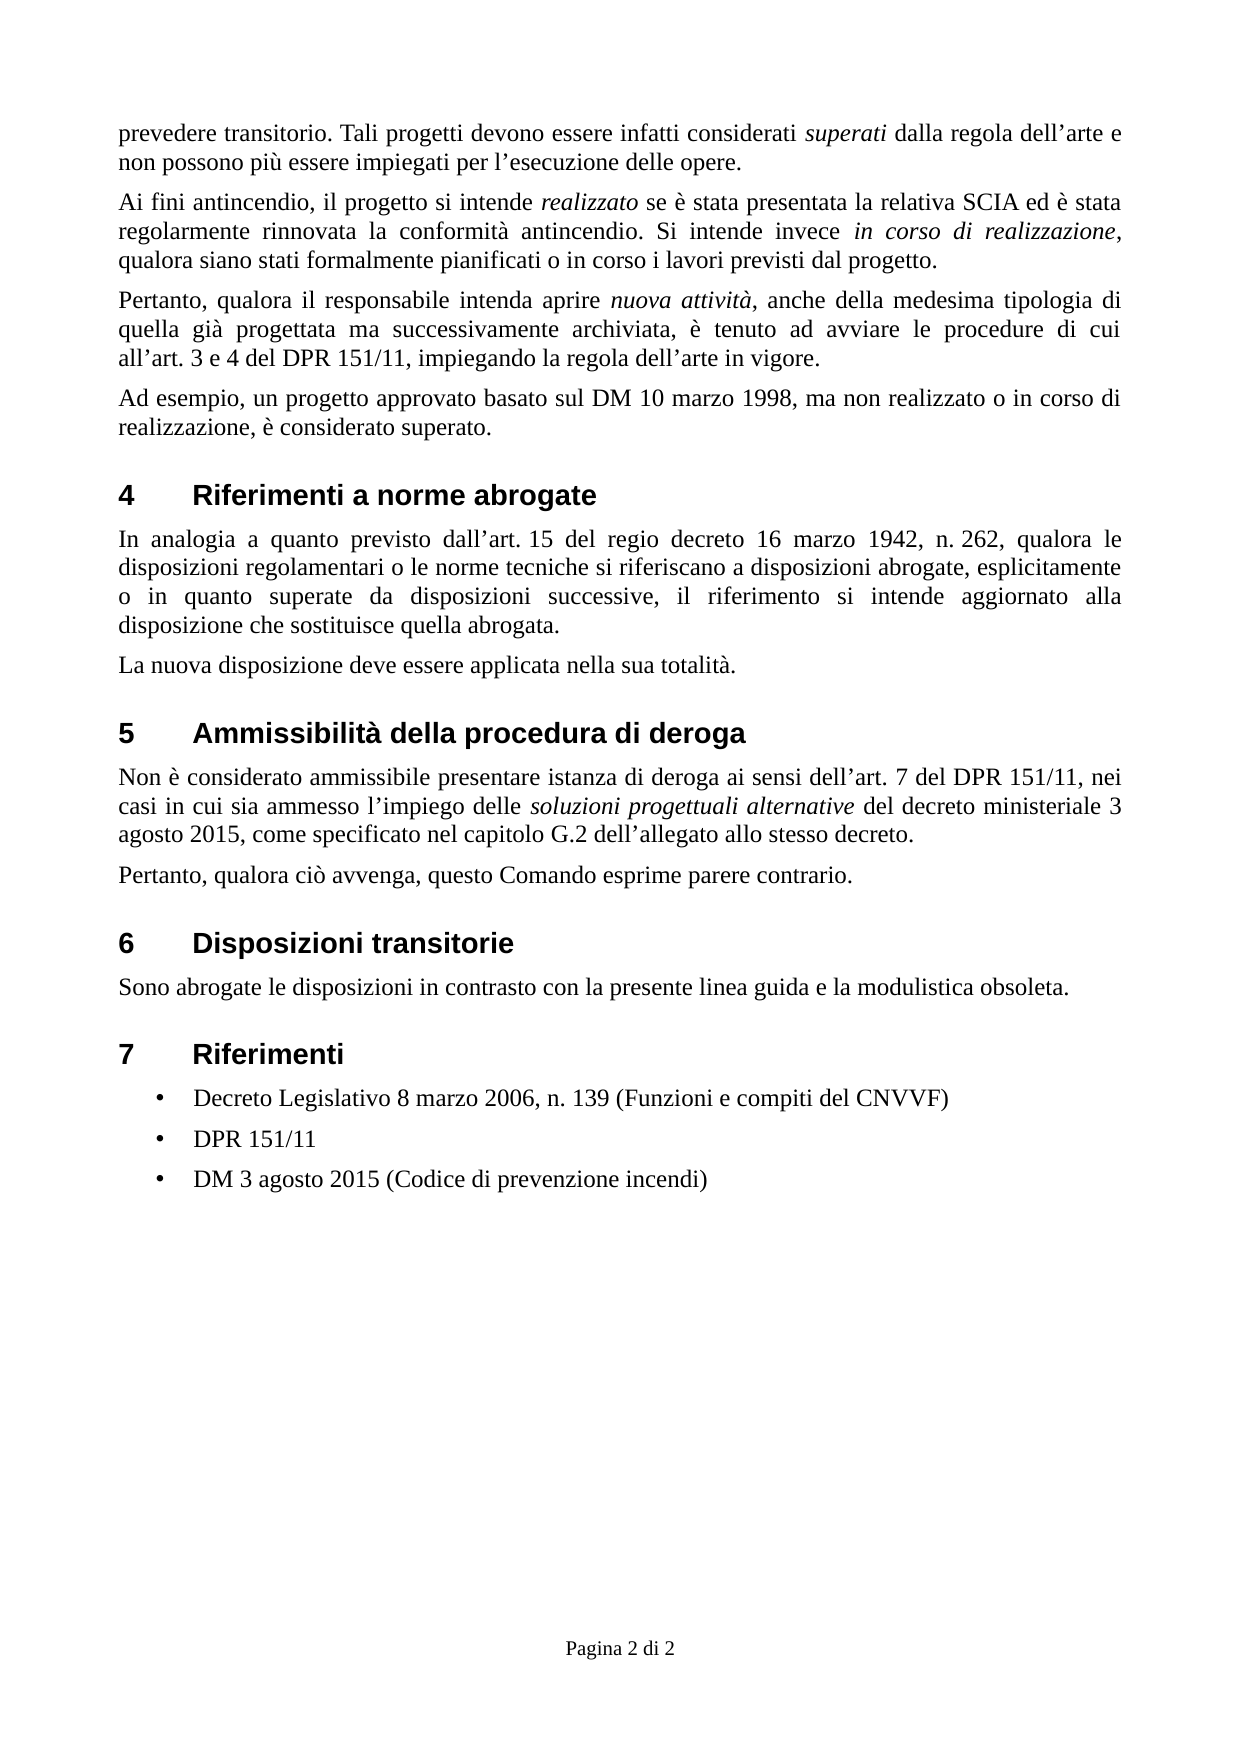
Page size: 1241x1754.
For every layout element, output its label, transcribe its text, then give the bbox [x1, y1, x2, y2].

text Pertanto, qualora ciò avvenga, questo Comando esprime parere contrario. [118, 860, 1122, 889]
list Decreto Legislativo 8 marzo 2006, n. 139 (Funzioni e compiti del CNVVF) [156, 1083, 1122, 1112]
text Pertanto, qualora il responsabile intenda aprire nuova attività, anche della medesima tipologia di quella già progettata ma successivamente archiviata, è tenuto ad avviare le procedure di cui all’art. 3 e 4 del DPR 151/11, impiegando la regola dell’arte in vigore. [118, 285, 1122, 372]
subtitle Disposizioni transitorie [118, 926, 1122, 959]
text Ad esempio, un progetto approvato basato sul DM 10 marzo 1998, ma non realizzato o in corso di realizzazione, è considerato superato. [118, 383, 1122, 441]
text prevedere transitorio. Tali progetti devono essere infatti considerati superati dalla regola dell’arte e non possono più essere impiegati per l’esecuzione delle opere. [118, 118, 1122, 176]
subtitle Ammissibilità della procedura di deroga [118, 716, 1122, 749]
list DM 3 agosto 2015 (Codice di prevenzione incendi) [156, 1164, 1122, 1193]
list DPR 151/11 [156, 1124, 1122, 1152]
text Ai fini antincendio, il progetto si intende realizzato se è stata presentata la relativa SCIA ed è stata regolarmente rinnovata la conformità antincendio. Si intende invece in corso di realizzazione, qualora siano stati formalmente pianificati o in corso i lavori previsti dal progetto. [118, 187, 1122, 274]
subtitle Riferimenti a norme abrogate [118, 478, 1122, 511]
text Non è considerato ammissibile presentare istanza di deroga ai sensi dell’art. 7 del DPR 151/11, nei casi in cui sia ammesso l’impiego delle soluzioni progettuali alternative del decreto ministeriale 3 agosto 2015, come specificato nel capitolo G.2 dell’allegato allo stesso decreto. [118, 762, 1122, 848]
text Sono abrogate le disposizioni in contrasto con la presente linea guida e la modulistica obsoleta. [118, 972, 1122, 1000]
text La nuova disposizione deve essere applicata nella sua totalità. [118, 651, 1122, 679]
text In analogia a quanto previsto dall’art. 15 del regio decreto 16 marzo 1942, n. 262, qualora le disposizioni regolamentari o le norme tecniche si riferiscano a disposizioni abrogate, esplicitamente o in quanto superate da disposizioni successive, il riferimento si intende aggiornato alla disposizione che sostituisce quella abrogata. [118, 524, 1122, 639]
subtitle Riferimenti [118, 1037, 1122, 1071]
